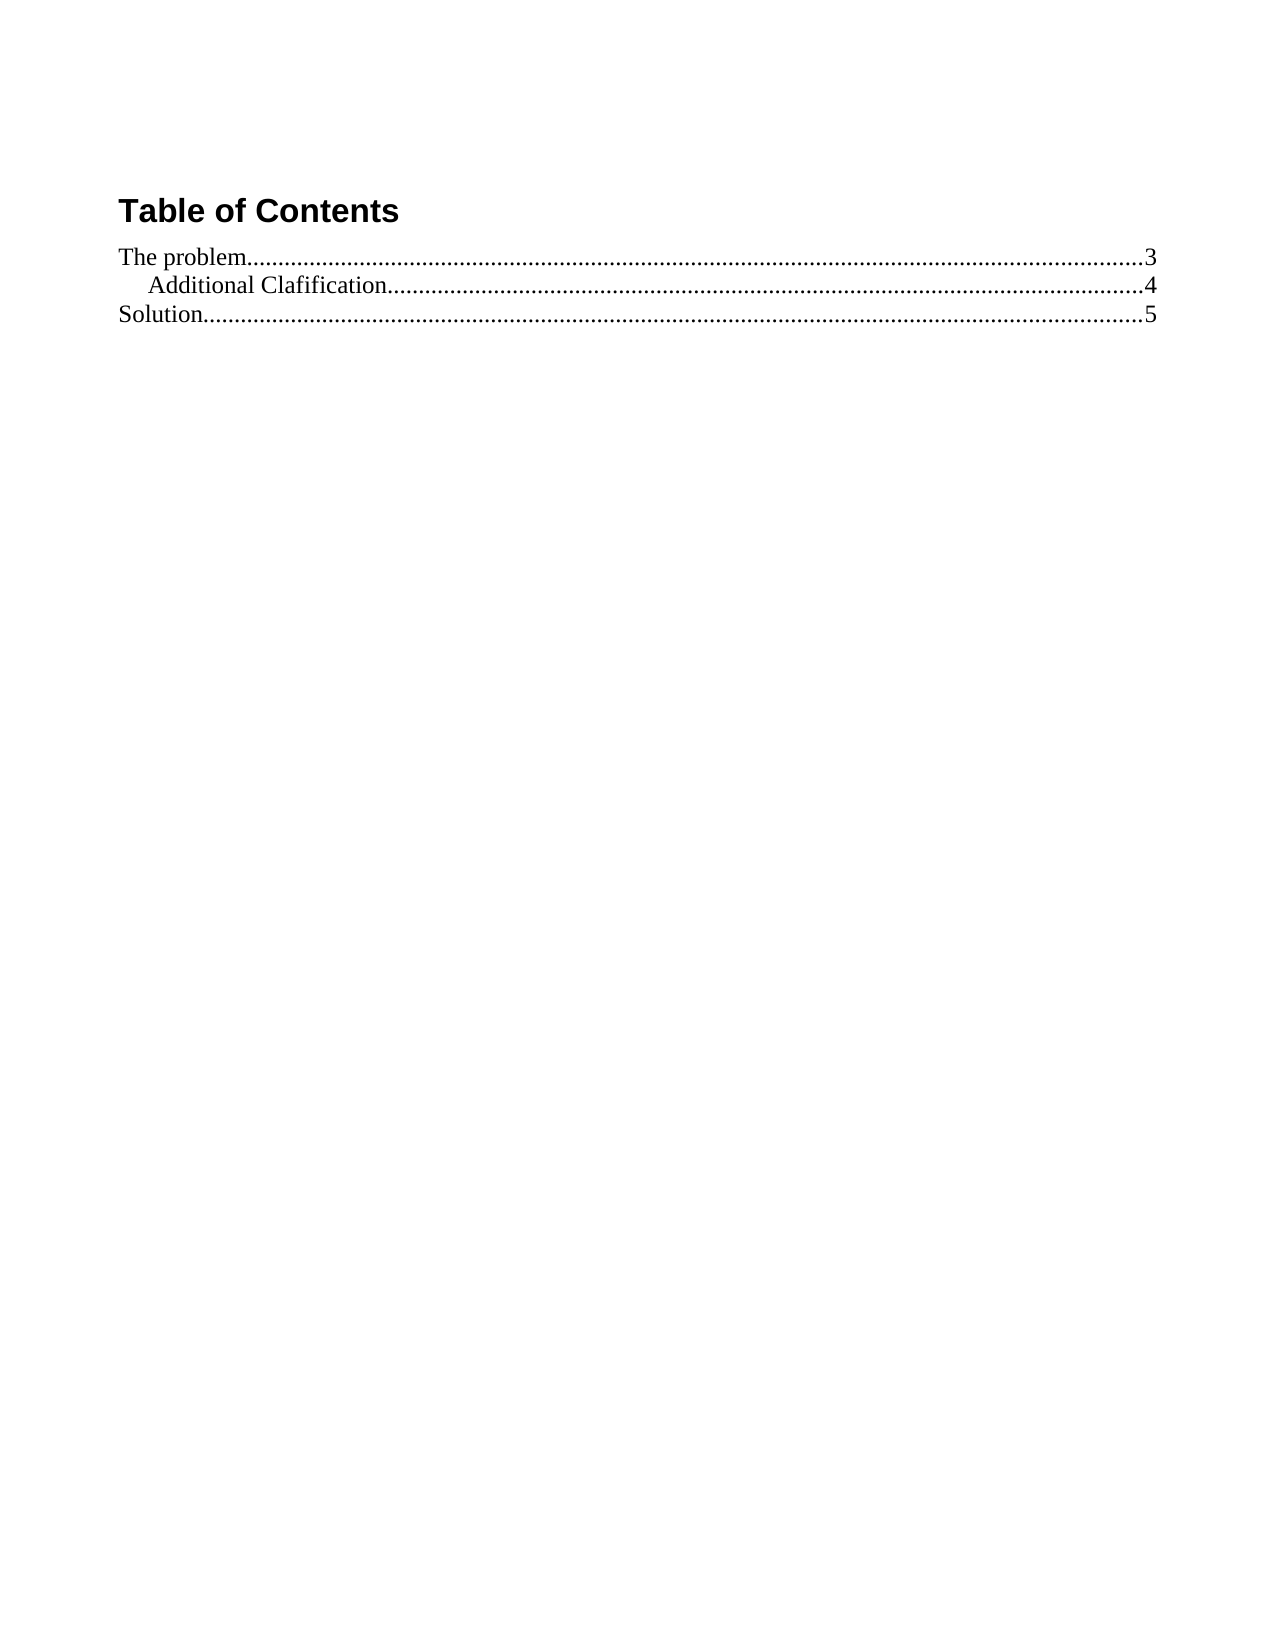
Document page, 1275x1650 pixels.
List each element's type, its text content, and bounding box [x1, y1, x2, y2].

text Solution 5 [118, 299, 1157, 328]
subtitle Table of Contents [118, 191, 1157, 229]
text The problem 3 [118, 242, 1157, 270]
text Additional Clafification 4 [148, 270, 1157, 299]
